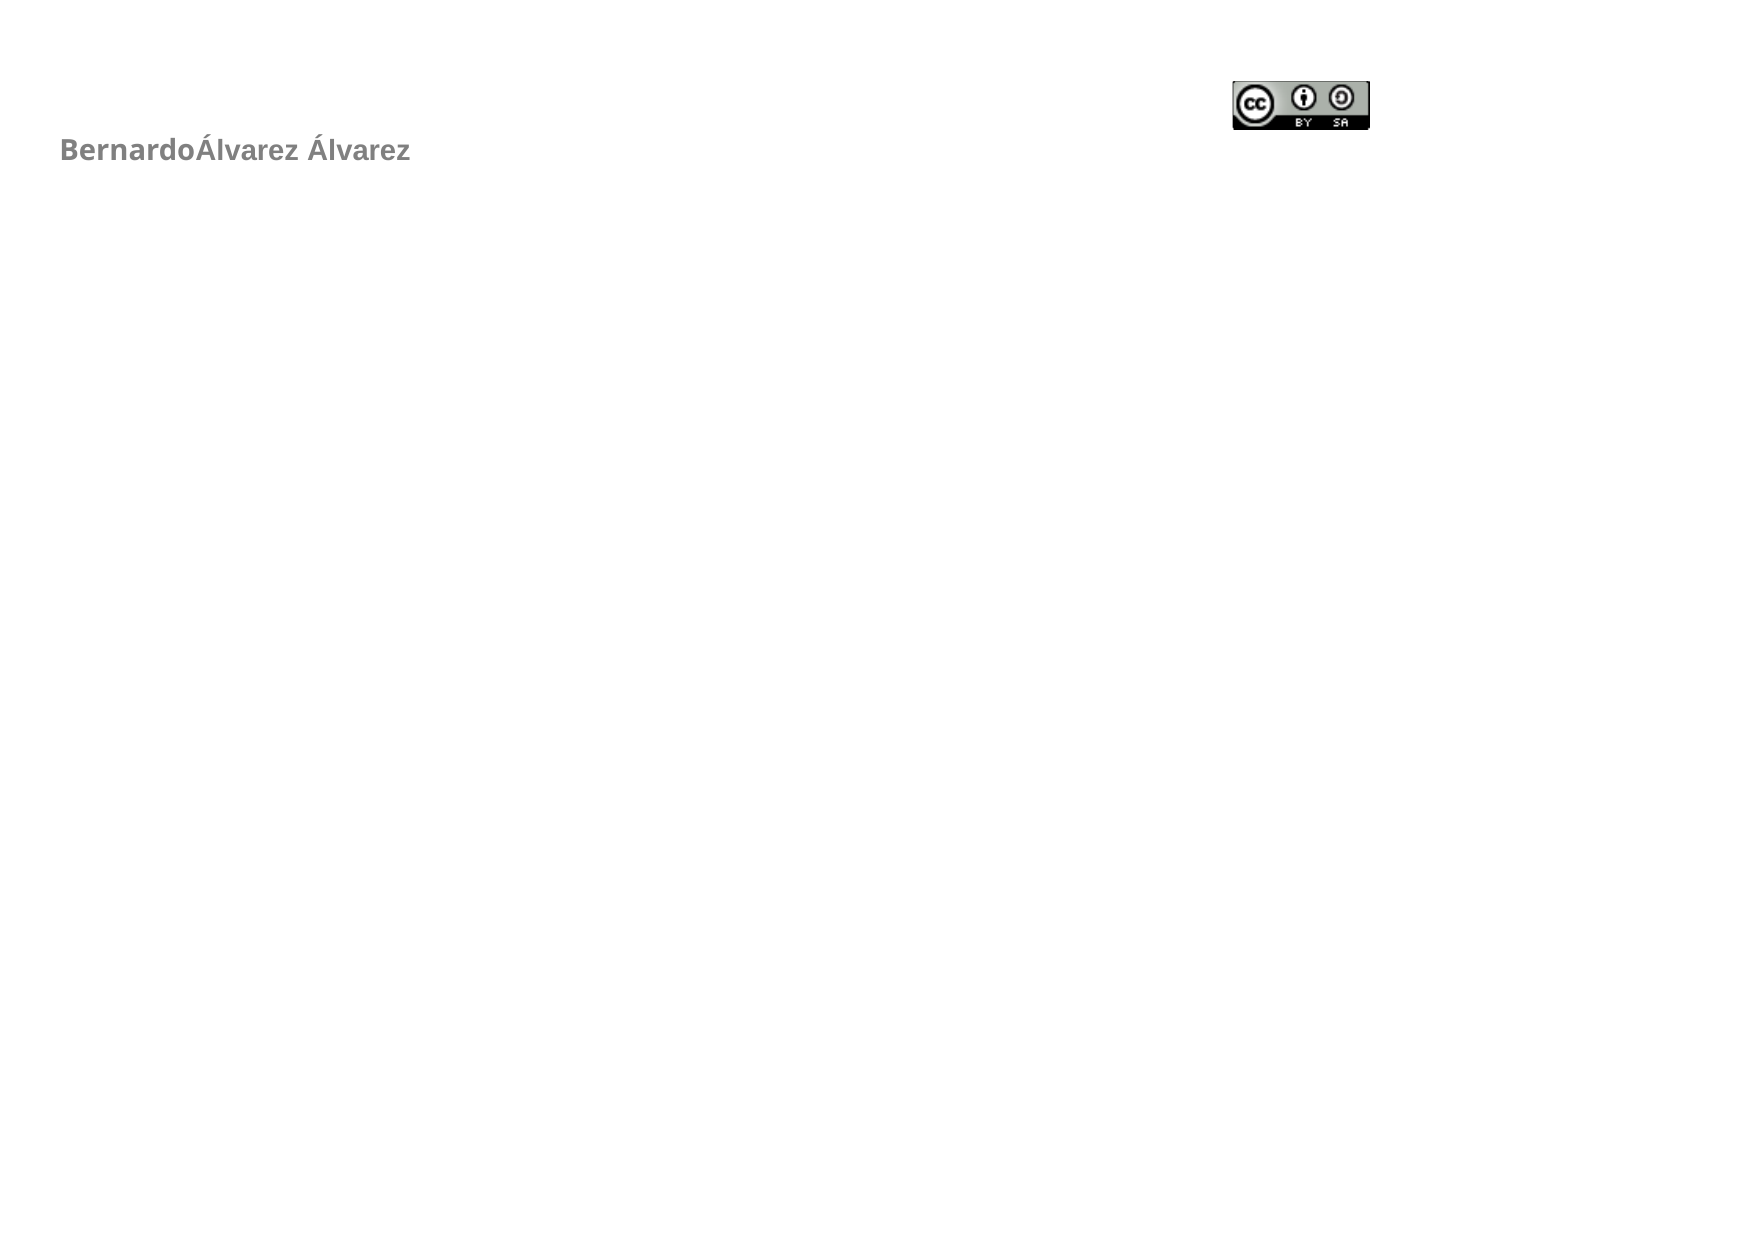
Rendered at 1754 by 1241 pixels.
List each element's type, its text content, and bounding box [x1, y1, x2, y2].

picture [1232, 81, 1370, 130]
subtitle BernardoÁlvarez Álvarez [59, 129, 1695, 169]
